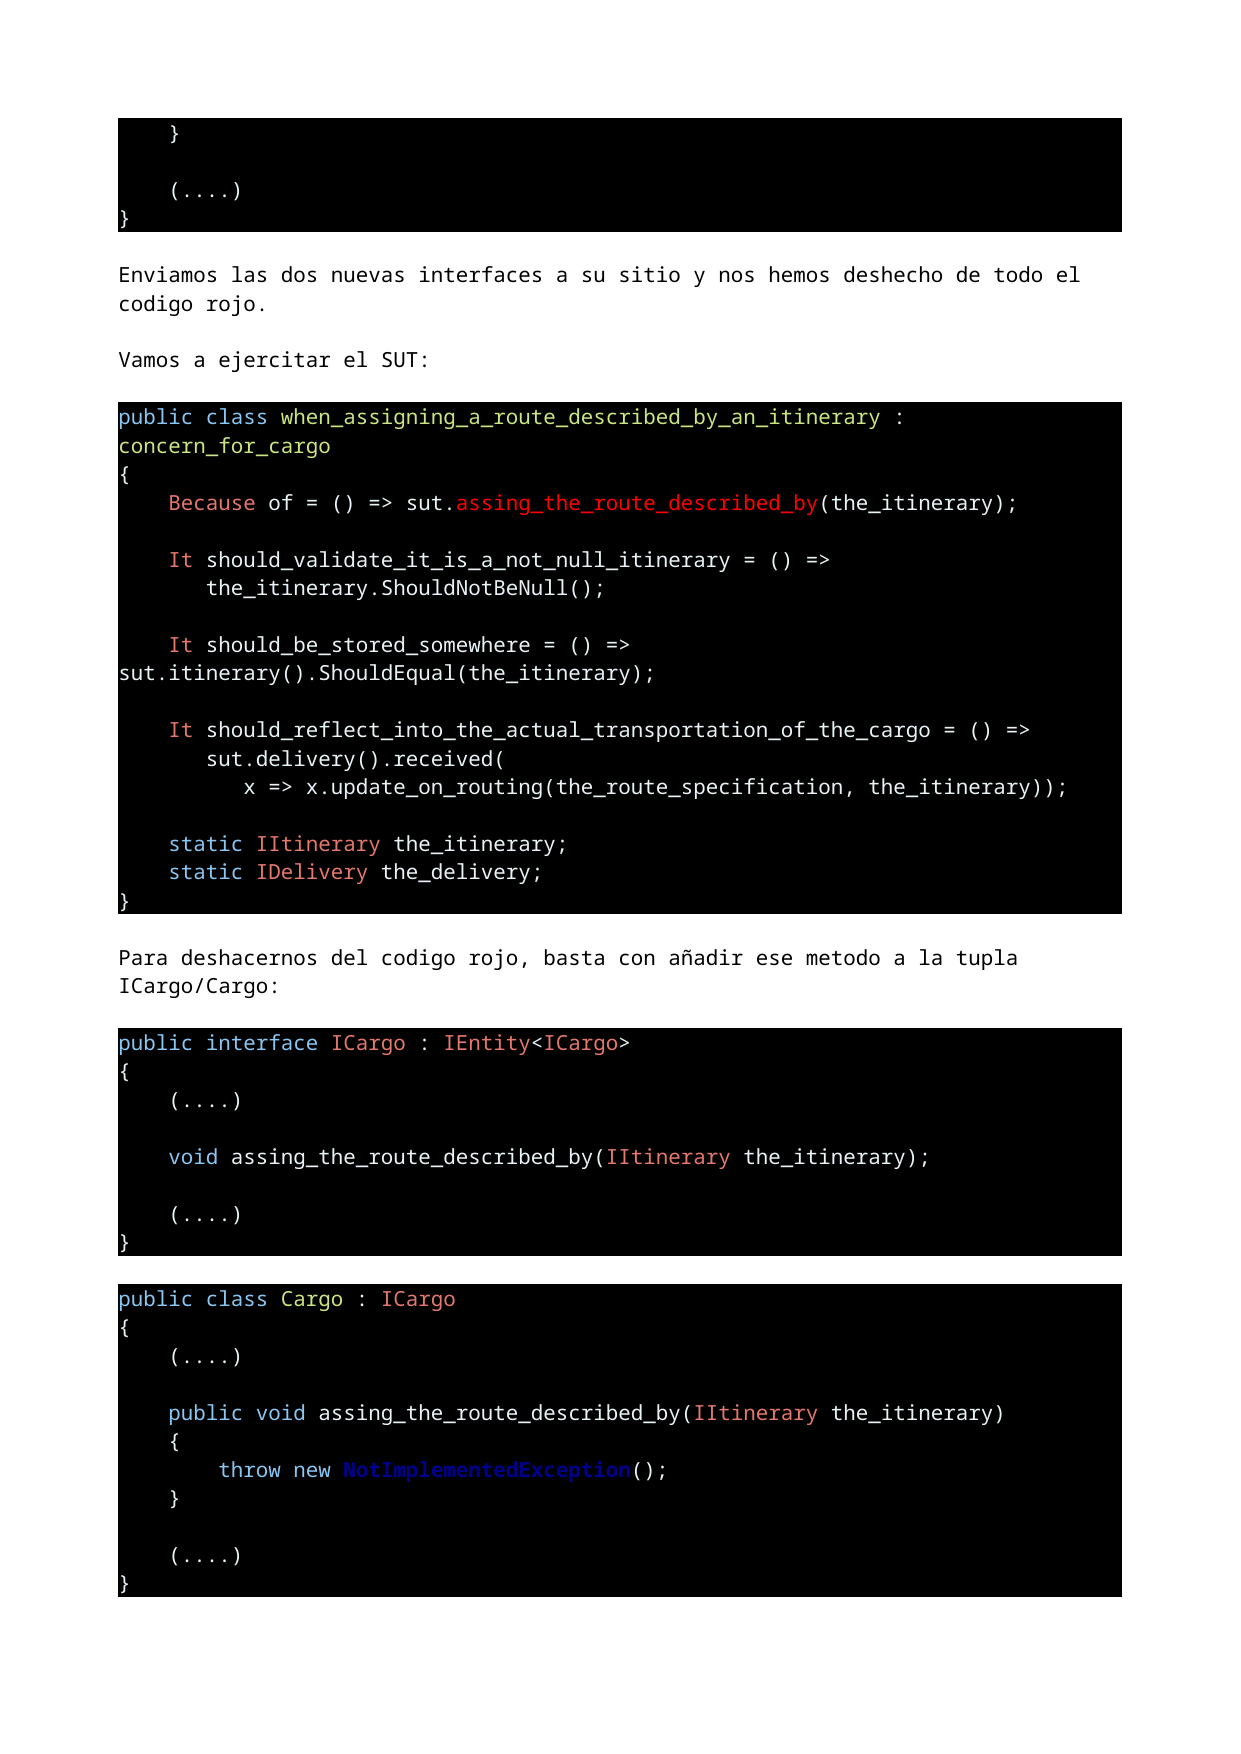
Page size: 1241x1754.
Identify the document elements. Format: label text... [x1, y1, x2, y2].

text public void assing_the_route_described_by(IItinerary the_itinerary) [118, 1398, 1122, 1426]
text (....) [118, 1199, 1122, 1227]
text x => x.update_on_routing(the_route_specification, the_itinerary)); [118, 772, 1122, 801]
text Vamos a ejercitar el SUT: [118, 346, 1122, 374]
text It should_be_stored_somewhere = () => sut.itinerary().ShouldEqual(the_itinerary); [118, 630, 1122, 687]
text } [118, 1568, 1122, 1597]
text public interface ICargo : IEntity<ICargo> [118, 1028, 1122, 1057]
text { [118, 1312, 1122, 1341]
text throw new NotImplementedException(); [118, 1455, 1122, 1483]
text Because of = () => sut.assing_the_route_described_by(the_itinerary); [118, 488, 1122, 516]
text } [118, 118, 1122, 147]
text Enviamos las dos nuevas interfaces a su sitio y nos hemos deshecho de todo el codigo rojo. [118, 260, 1122, 317]
text { [118, 1057, 1122, 1085]
text (....) [118, 1341, 1122, 1369]
text Para deshacernos del codigo rojo, basta con añadir ese metodo a la tupla ICargo/Cargo: [118, 943, 1122, 1000]
text static IDelivery the_delivery; [118, 857, 1122, 886]
text the_itinerary.ShouldNotBeNull(); [118, 573, 1122, 602]
text (....) [118, 1085, 1122, 1113]
text { [118, 459, 1122, 488]
text public class Cargo : ICargo [118, 1284, 1122, 1312]
text (....) [118, 1540, 1122, 1568]
text (....) [118, 175, 1122, 203]
text { [118, 1426, 1122, 1455]
text void assing_the_route_described_by(IItinerary the_itinerary); [118, 1142, 1122, 1170]
text } [118, 886, 1122, 914]
text static IItinerary the_itinerary; [118, 829, 1122, 857]
text public class when_assigning_a_route_described_by_an_itinerary : concern_for_cargo [118, 402, 1122, 459]
text } [118, 1227, 1122, 1256]
text It should_validate_it_is_a_not_null_itinerary = () => [118, 545, 1122, 573]
text } [118, 203, 1122, 232]
text sut.delivery().received( [118, 744, 1122, 772]
text } [118, 1483, 1122, 1512]
text It should_reflect_into_the_actual_transportation_of_the_cargo = () => [118, 715, 1122, 744]
